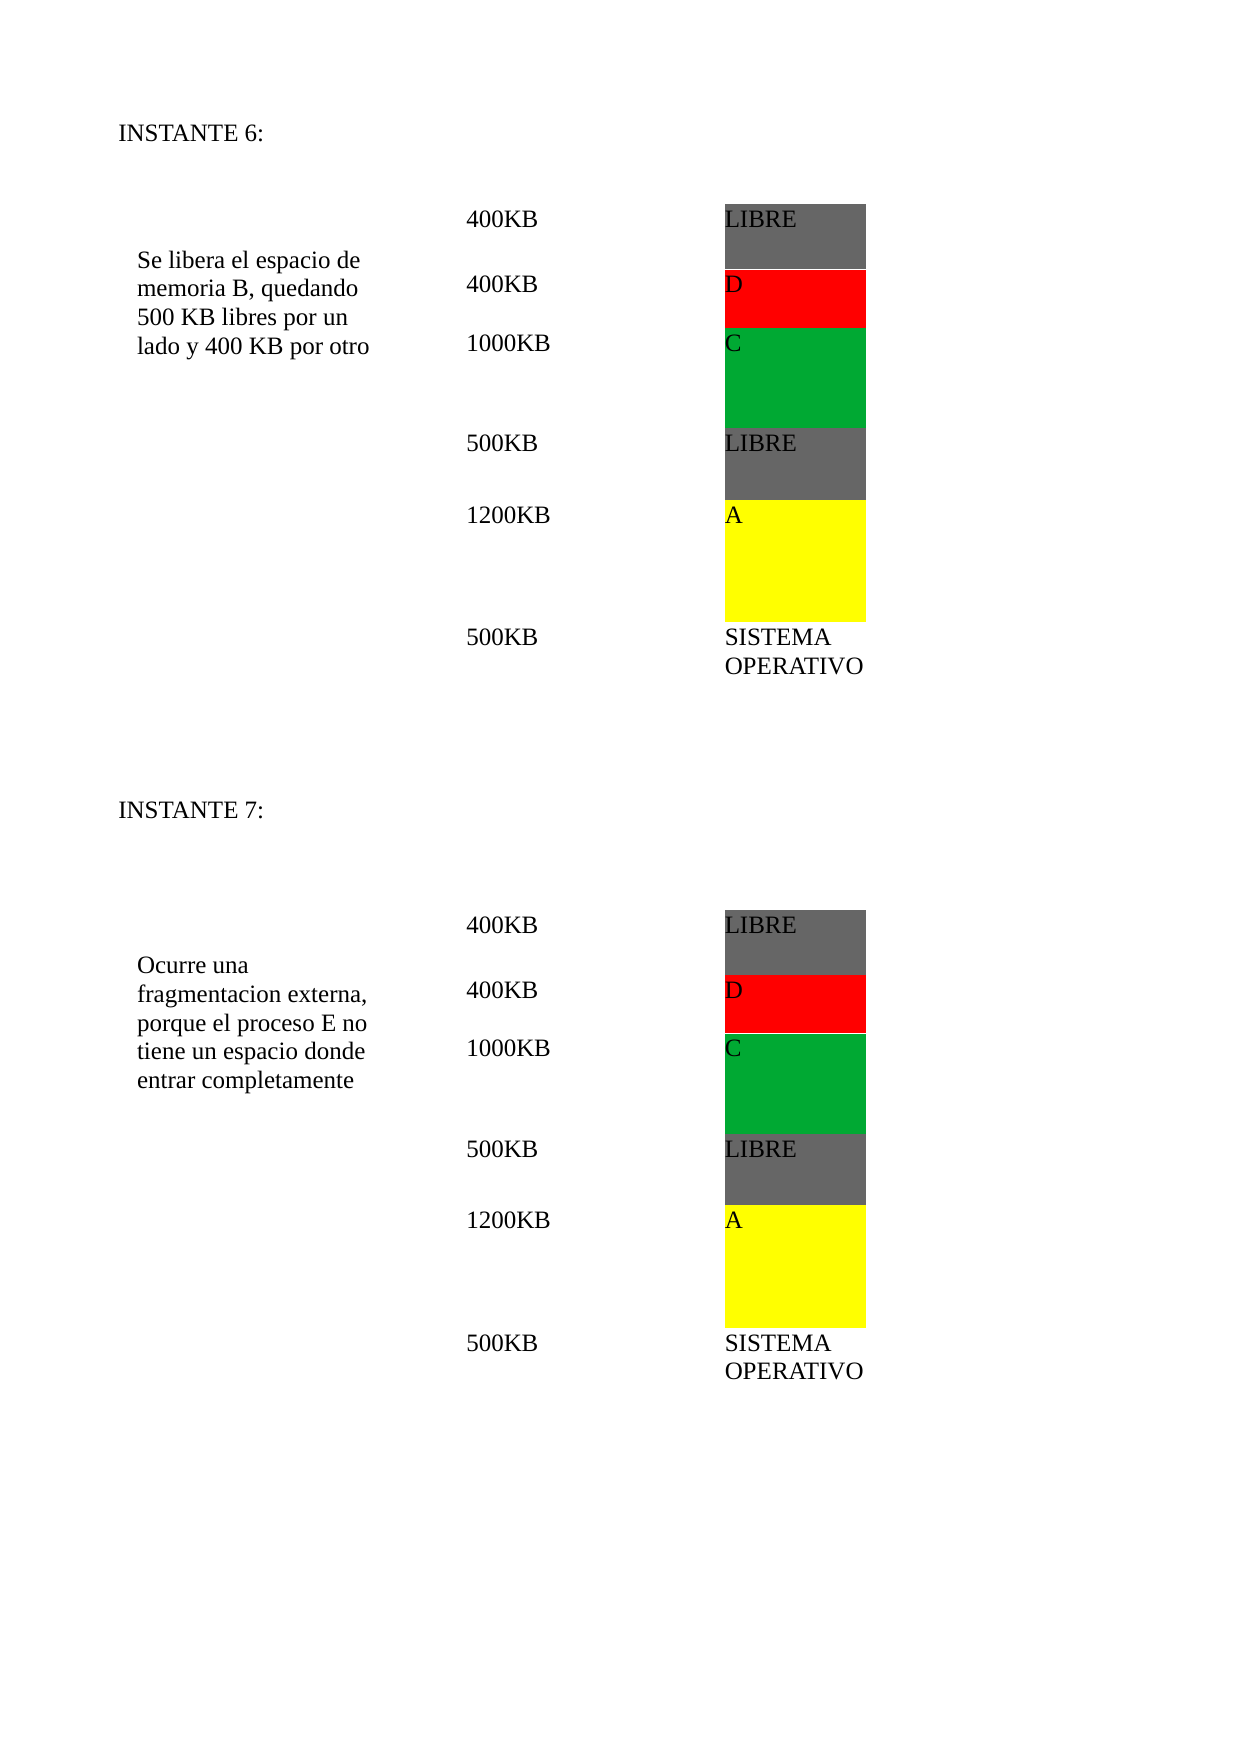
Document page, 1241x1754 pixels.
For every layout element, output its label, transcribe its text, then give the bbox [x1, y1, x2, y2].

table_cell 500KB [466, 622, 724, 680]
text INSTANTE 6: [118, 118, 1122, 147]
table_cell 500KB [466, 1134, 724, 1205]
table_cell 1000KB [466, 328, 724, 428]
table_cell 1200KB [466, 1205, 724, 1328]
table_cell 400KB [466, 975, 724, 1033]
table_header 400KB [466, 910, 724, 975]
table_cell LIBRE [725, 1134, 866, 1205]
table_header LIBRE [725, 910, 866, 975]
table_cell C [725, 1034, 866, 1134]
table_cell C [725, 328, 866, 428]
table_cell A [725, 500, 866, 622]
table_cell SISTEMA OPERATIVO [725, 1328, 866, 1385]
table_cell D [725, 975, 866, 1033]
table_cell LIBRE [725, 428, 866, 500]
table_header LIBRE [725, 204, 866, 269]
table_header 400KB [466, 204, 724, 269]
table_cell 500KB [466, 428, 724, 500]
text INSTANTE 7: [118, 795, 1122, 823]
table_cell D [725, 270, 866, 328]
table_cell 400KB [466, 270, 724, 328]
table_cell 500KB [466, 1328, 724, 1385]
table_cell SISTEMA OPERATIVO [725, 622, 866, 680]
table_cell 1200KB [466, 500, 724, 622]
table_cell 1000KB [466, 1034, 724, 1134]
table_cell A [725, 1205, 866, 1328]
